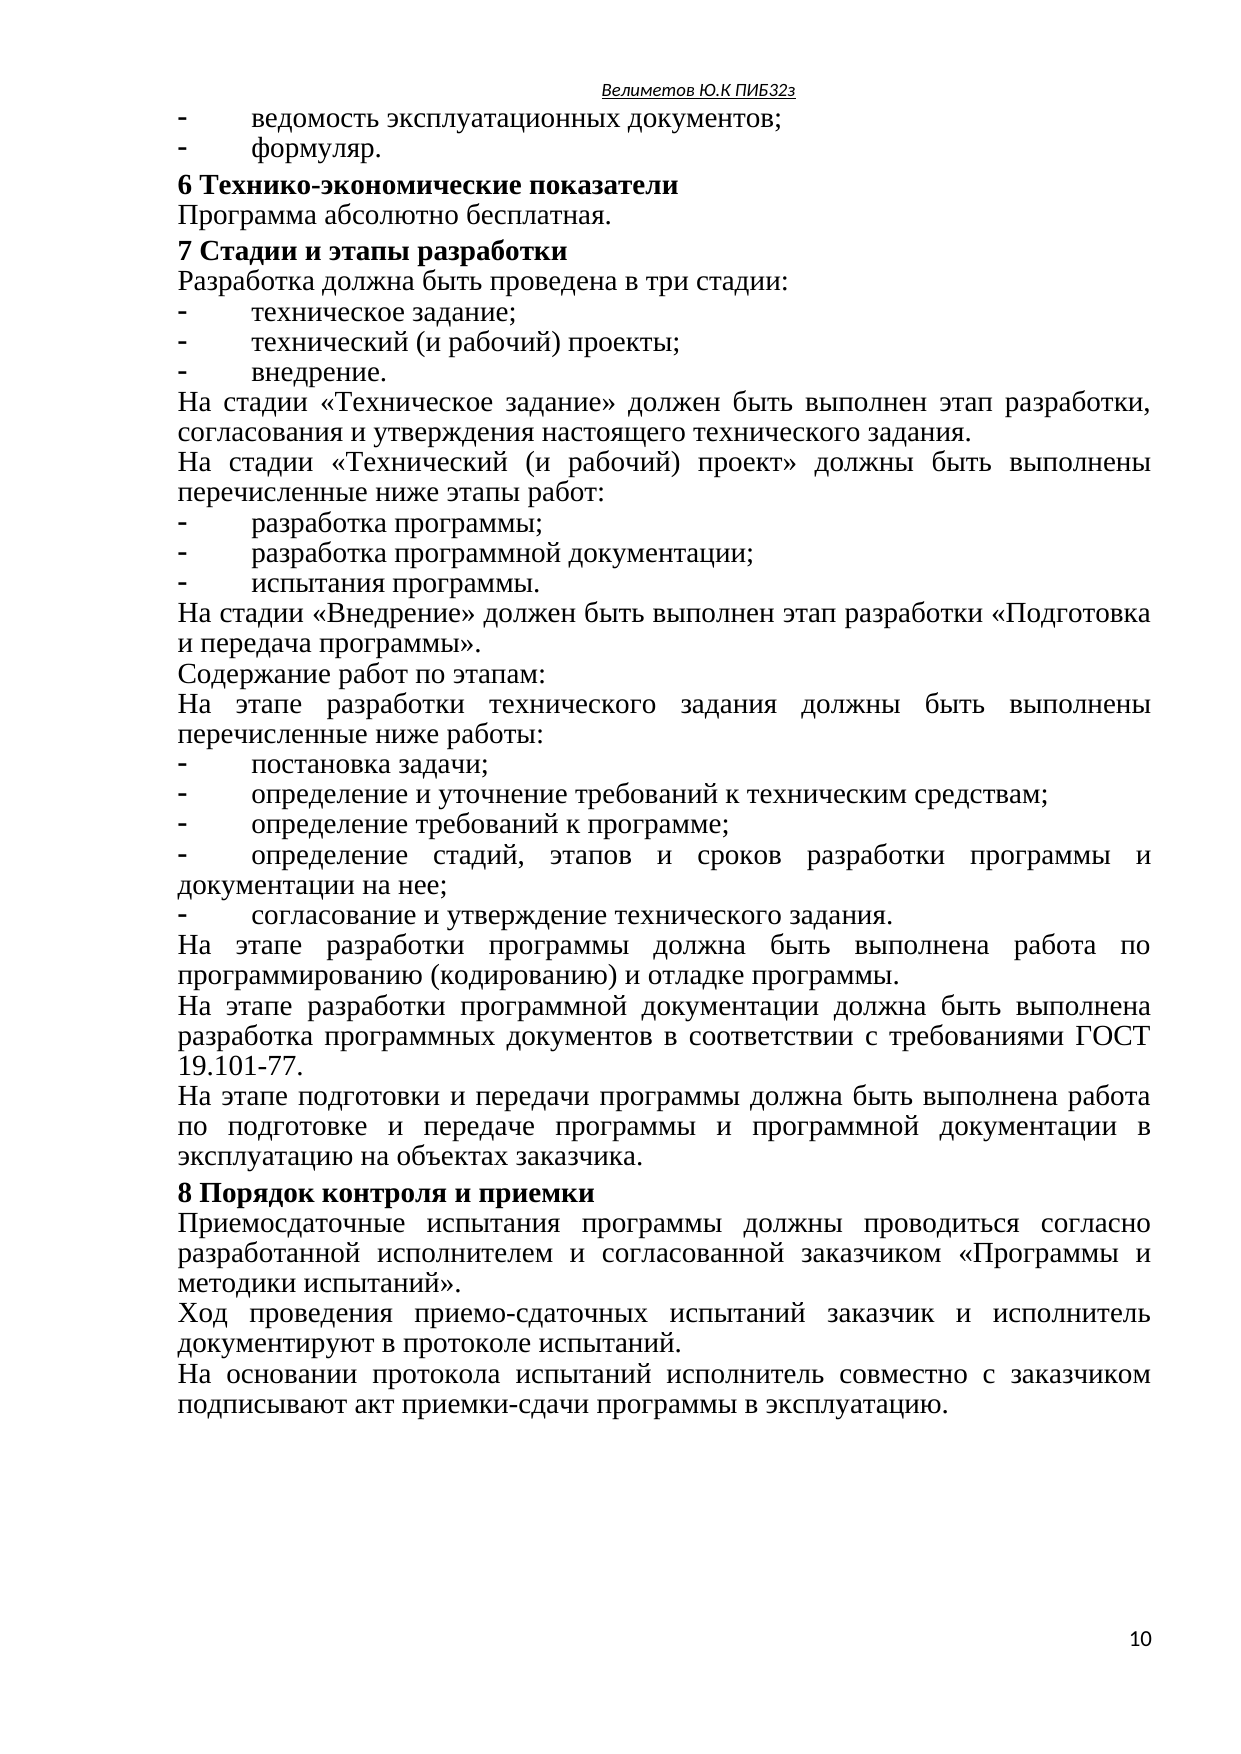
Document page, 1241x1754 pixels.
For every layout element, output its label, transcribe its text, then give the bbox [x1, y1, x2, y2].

text Разработка должна быть проведена в три стадии: [177, 267, 1152, 297]
text 8 Порядок контроля и приемки [177, 1178, 1152, 1208]
list технический (и рабочий) проекты; [177, 327, 1152, 357]
text Программа абсолютно бесплатная. [177, 200, 1152, 230]
list ведомость эксплуатационных документов; [177, 103, 1152, 134]
text На этапе подготовки и передачи программы должна быть выполнена работа по подготовке и передаче программы и программной документации в эксплуатацию на объектах заказчика. [177, 1081, 1152, 1172]
list определение требований к программе; [177, 810, 1152, 840]
list внедрение. [177, 357, 1152, 387]
list испытания программы. [177, 568, 1152, 599]
list постановка задачи; [177, 749, 1152, 779]
list разработка программной документации; [177, 538, 1152, 568]
list формуляр. [177, 134, 1152, 164]
text Приемосдаточные испытания программы должны проводиться согласно разработанной исполнителем и согласованной заказчиком «Программы и методики испытаний». [177, 1208, 1152, 1299]
list определение стадий, этапов и сроков разработки программы и документации на нее; [177, 840, 1152, 900]
text На стадии «Технический (и рабочий) проект» должны быть выполнены перечисленные ниже этапы работ: [177, 448, 1152, 508]
list определение и уточнение требований к техническим средствам; [177, 779, 1152, 810]
text 6 Технико-экономические показатели [177, 170, 1152, 200]
text Содержание работ по этапам: [177, 659, 1152, 689]
list разработка программы; [177, 508, 1152, 538]
text На основании протокола испытаний исполнитель совместно с заказчиком подписывают акт приемки-сдачи программы в эксплуатацию. [177, 1359, 1152, 1419]
text На этапе разработки программы должна быть выполнена работа по программированию (кодированию) и отладке программы. [177, 931, 1152, 991]
text На стадии «Техническое задание» должен быть выполнен этап разработки, согласования и утверждения настоящего технического задания. [177, 387, 1152, 448]
text На стадии «Внедрение» должен быть выполнен этап разработки «Подготовка и передача программы». [177, 599, 1152, 659]
text На этапе разработки технического задания должны быть выполнены перечисленные ниже работы: [177, 689, 1152, 749]
list техническое задание; [177, 297, 1152, 327]
list согласование и утверждение технического задания. [177, 900, 1152, 931]
text Ход проведения приемо-сдаточных испытаний заказчик и исполнитель документируют в протоколе испытаний. [177, 1299, 1152, 1359]
text На этапе разработки программной документации должна быть выполнена разработка программных документов в соответствии с требованиями ГОСТ 19.101-77. [177, 991, 1152, 1081]
text 7 Стадии и этапы разработки [177, 237, 1152, 267]
